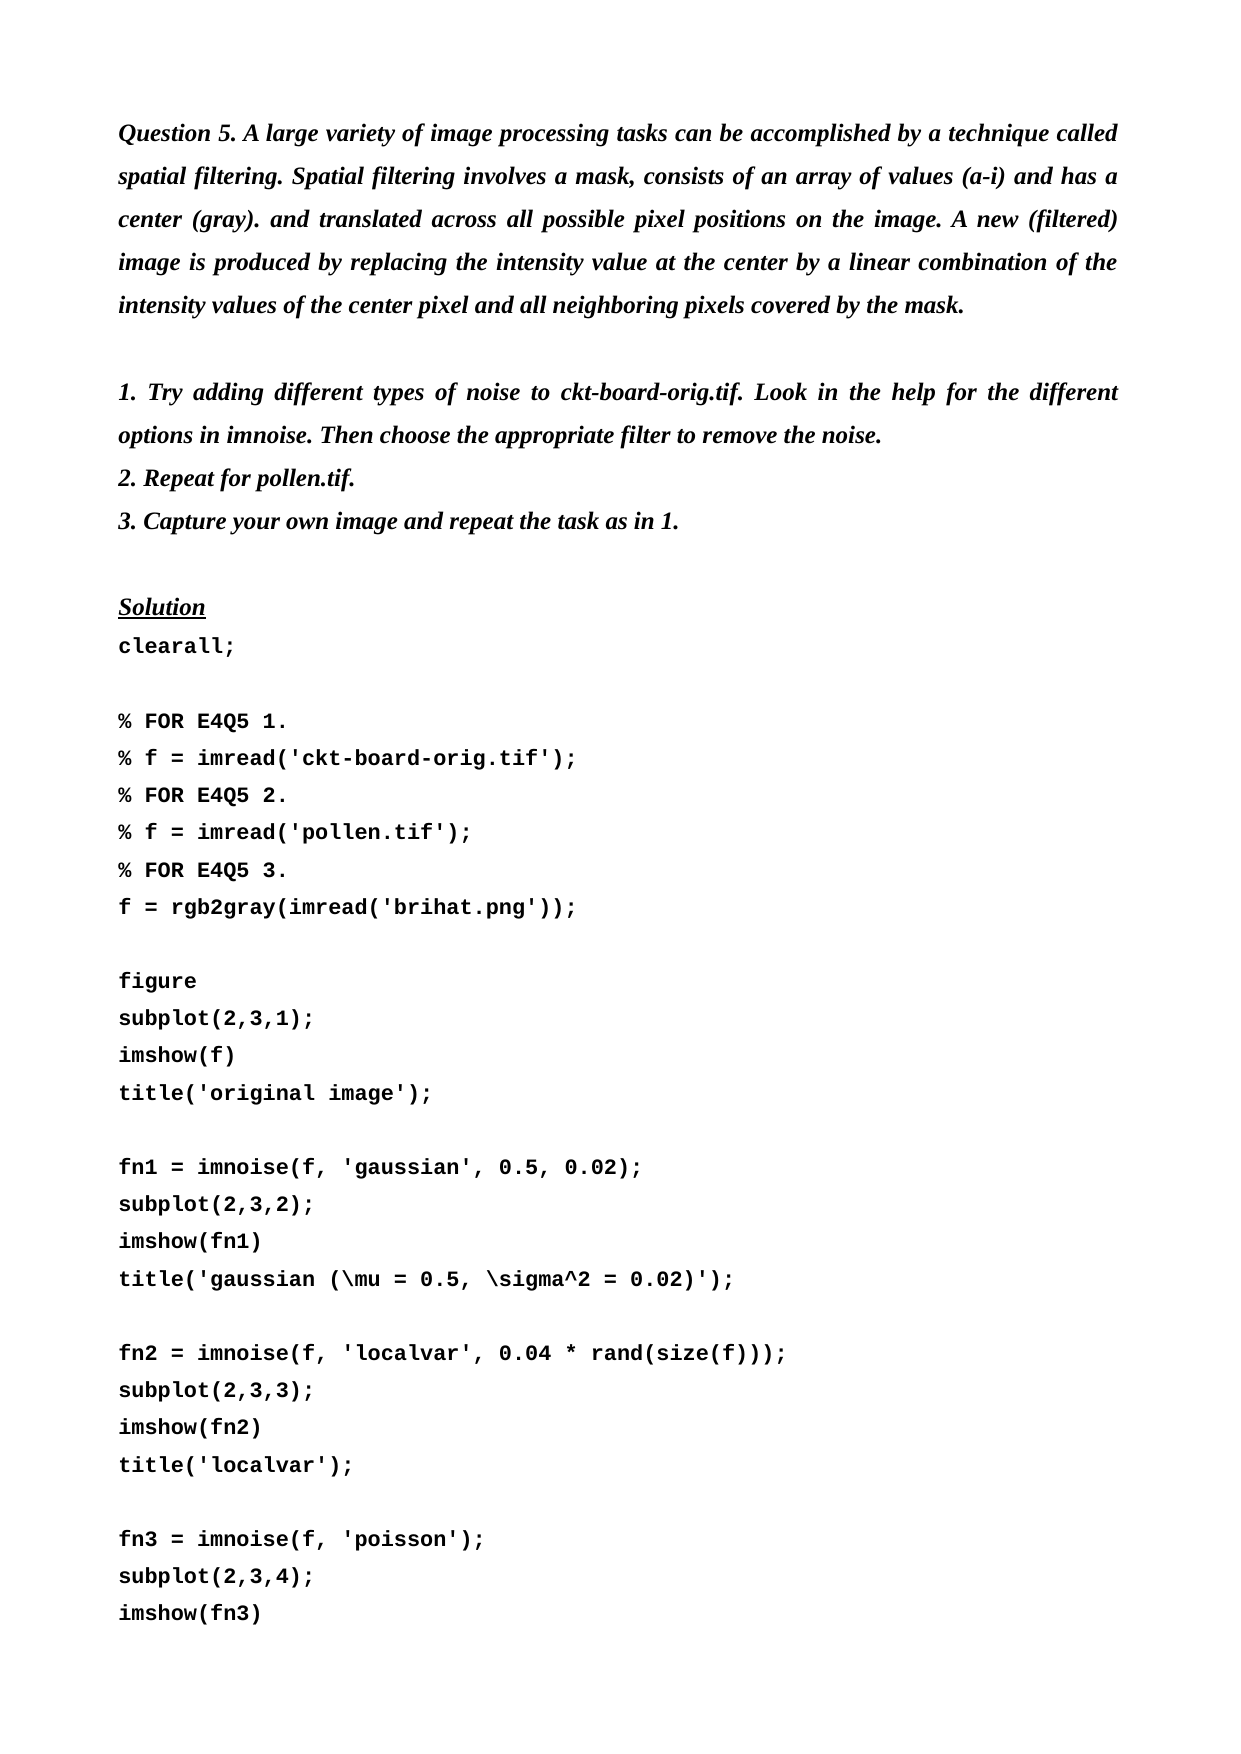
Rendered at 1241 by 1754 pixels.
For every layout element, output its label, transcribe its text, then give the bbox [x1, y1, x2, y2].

text fn3 = imnoise(f, 'poisson'); [118, 1528, 1122, 1553]
text clearall; [118, 636, 1122, 660]
text fn1 = imnoise(f, 'gaussian', 0.5, 0.02); [118, 1156, 1122, 1181]
text imshow(f) [118, 1045, 1122, 1069]
text 1. Try adding different types of noise to ckt-board-orig.tif. Look in the help for the different options in imnoise. Then choose the appropriate filter to remove the noise. [118, 377, 1122, 449]
text % f = imread('pollen.tif'); [118, 822, 1122, 846]
subtitle Question 5. A large variety of image processing tasks can be accomplished by a technique called spatial filtering. Spatial filtering involves a mask, consists of an array of values (a-i) and has a center (gray). and translated across all possible pixel positions on the image. A new (filtered) image is produced by replacing the intensity value at the center by a linear combination of the intensity values of the center pixel and all neighboring pixels covered by the mask. [118, 118, 1122, 319]
text 2. Repeat for pollen.tif. [118, 463, 1122, 492]
text title('localvar'); [118, 1454, 1122, 1478]
text % FOR E4Q5 3. [118, 859, 1122, 883]
text fn2 = imnoise(f, 'localvar', 0.04 * rand(size(f))); [118, 1342, 1122, 1367]
text subplot(2,3,4); [118, 1565, 1122, 1590]
text 3. Capture your own image and repeat the task as in 1. [118, 506, 1122, 535]
text subplot(2,3,2); [118, 1193, 1122, 1218]
text % f = imread('ckt-board-orig.tif'); [118, 747, 1122, 772]
text imshow(fn2) [118, 1417, 1122, 1441]
text imshow(fn1) [118, 1231, 1122, 1255]
text imshow(fn3) [118, 1602, 1122, 1627]
text f = rgb2gray(imread('brihat.png')); [118, 896, 1122, 921]
text subplot(2,3,1); [118, 1007, 1122, 1032]
text subplot(2,3,3); [118, 1379, 1122, 1404]
subtitle Solution [118, 592, 1122, 621]
text title('original image'); [118, 1082, 1122, 1107]
text % FOR E4Q5 1. [118, 710, 1122, 735]
text % FOR E4Q5 2. [118, 784, 1122, 809]
text title('gaussian (\mu = 0.5, \sigma^2 = 0.02)'); [118, 1268, 1122, 1293]
text figure [118, 970, 1122, 995]
